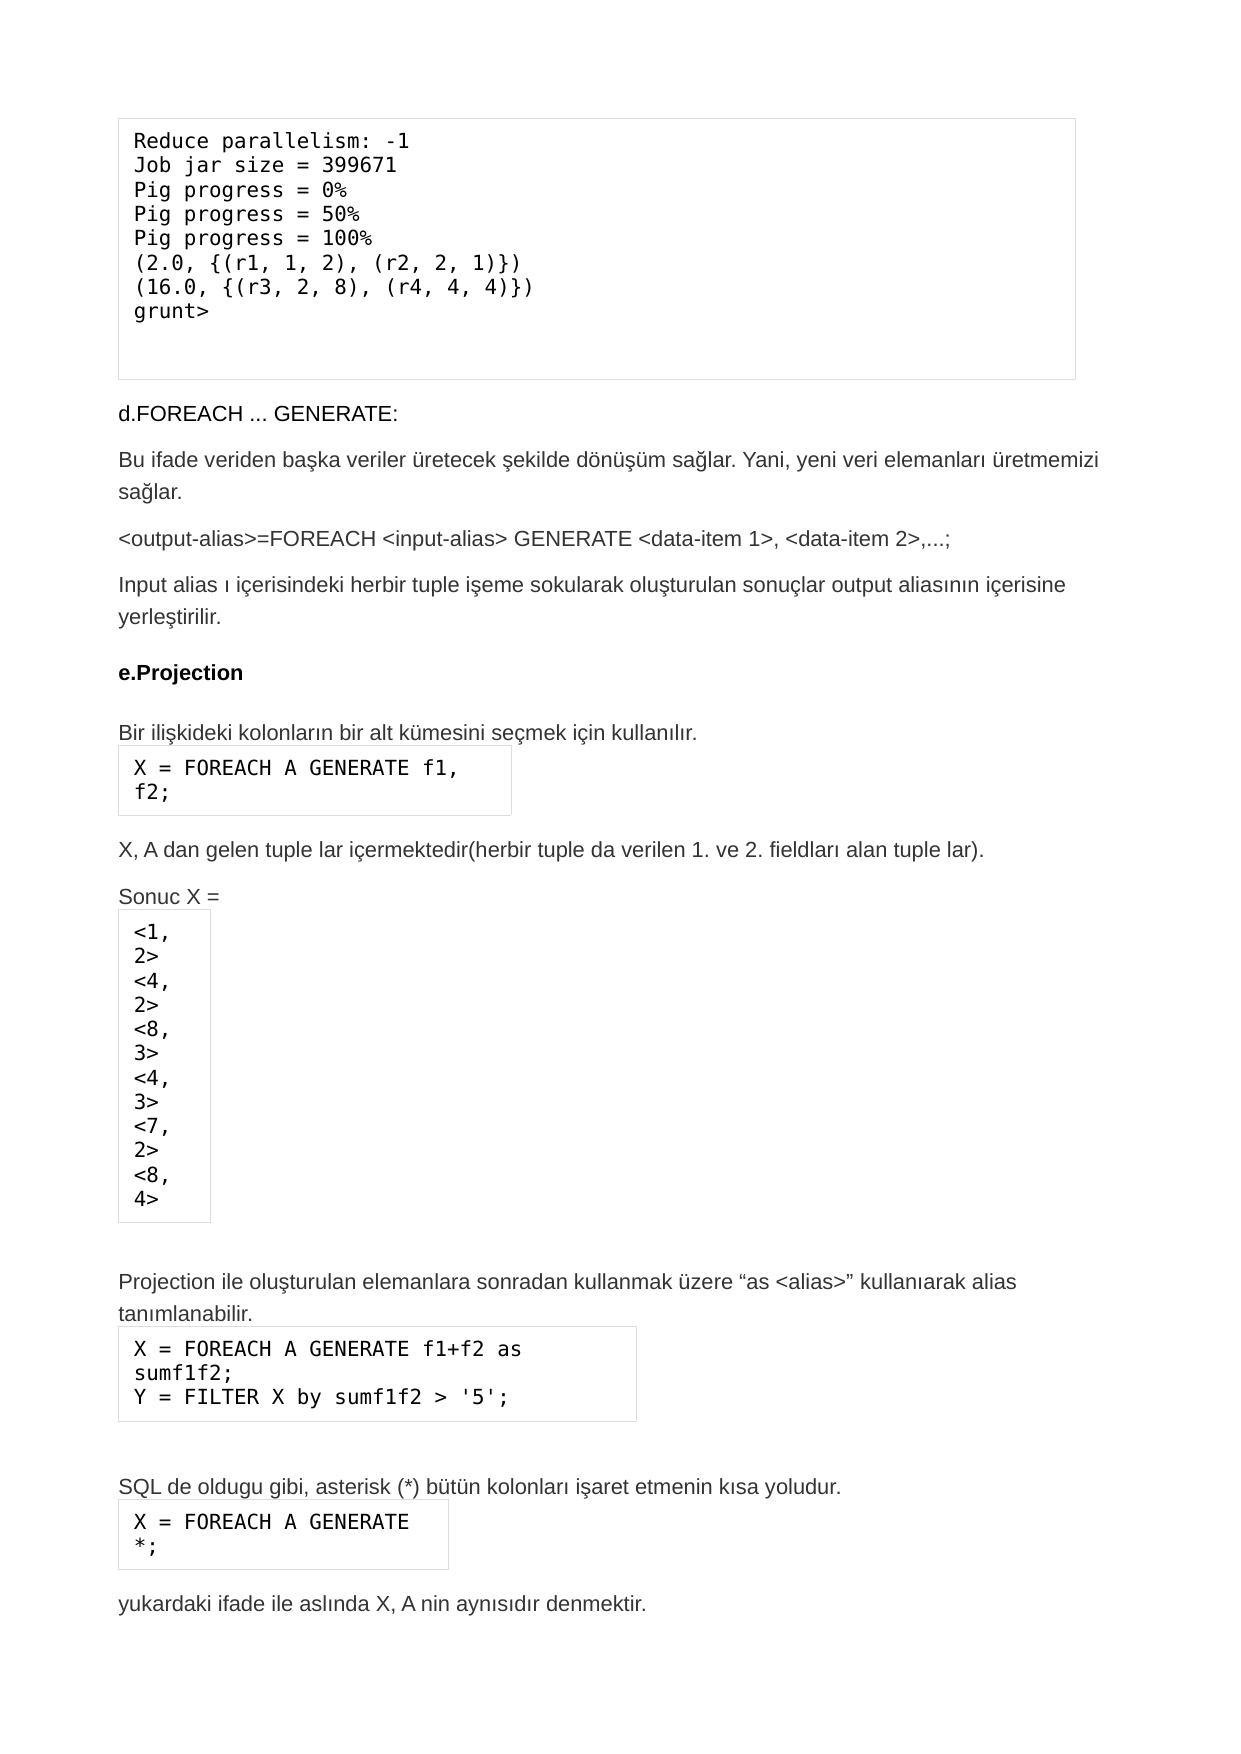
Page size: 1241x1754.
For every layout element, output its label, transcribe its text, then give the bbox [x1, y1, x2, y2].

table_header Reduce parallelism: -1 Job jar size = 399671 Pig progress = 0% Pig progress = 50% Pig progress = 100% (2.0, {(r1, 1, 2), (r2, 2, 1)}) (16.0, {(r3, 2, 8), (r4, 4, 4)}) grunt> [119, 119, 1075, 379]
text Projection ile oluşturulan elemanlara sonradan kullanmak üzere “as <alias>” kullanıarak alias tanımlanabilir. [118, 1238, 1122, 1326]
text Input alias ı içerisindeki herbir tuple işeme sokularak oluşturulan sonuçlar output aliasının içerisine yerleştirilir. [118, 566, 1122, 629]
table_header X = FOREACH A GENERATE f1+f2 as sumf1f2; Y = FILTER X by sumf1f2 > '5'; [119, 1327, 636, 1421]
text Sonuc X = [118, 878, 1122, 909]
table_header X = FOREACH A GENERATE *; [119, 1500, 448, 1569]
text Bir ilişkideki kolonların bir alt kümesini seçmek için kullanılır. [118, 713, 1122, 745]
text d.FOREACH ... GENERATE: [118, 394, 1122, 426]
text yukardaki ifade ile aslında X, A nin aynısıdır denmektir. [118, 1585, 1122, 1616]
subtitle e.Projection [118, 660, 1122, 685]
text Bu ifade veriden başka veriler üretecek şekilde dönüşüm sağlar. Yani, yeni veri elemanları üretmemizi sağlar. [118, 441, 1122, 504]
table_header <1, 2> <4, 2> <8, 3> <4, 3> <7, 2> <8, 4> [119, 910, 210, 1222]
text X, A dan gelen tuple lar içermektedir(herbir tuple da verilen 1. ve 2. fieldları alan tuple lar). [118, 831, 1122, 862]
table_header X = FOREACH A GENERATE f1, f2; [119, 746, 511, 815]
text SQL de oldugu gibi, asterisk (*) bütün kolonları işaret etmenin kısa yoludur. [118, 1436, 1122, 1499]
text <output-alias>=FOREACH <input-alias> GENERATE <data-item 1>, <data-item 2>,...; [118, 519, 1122, 551]
